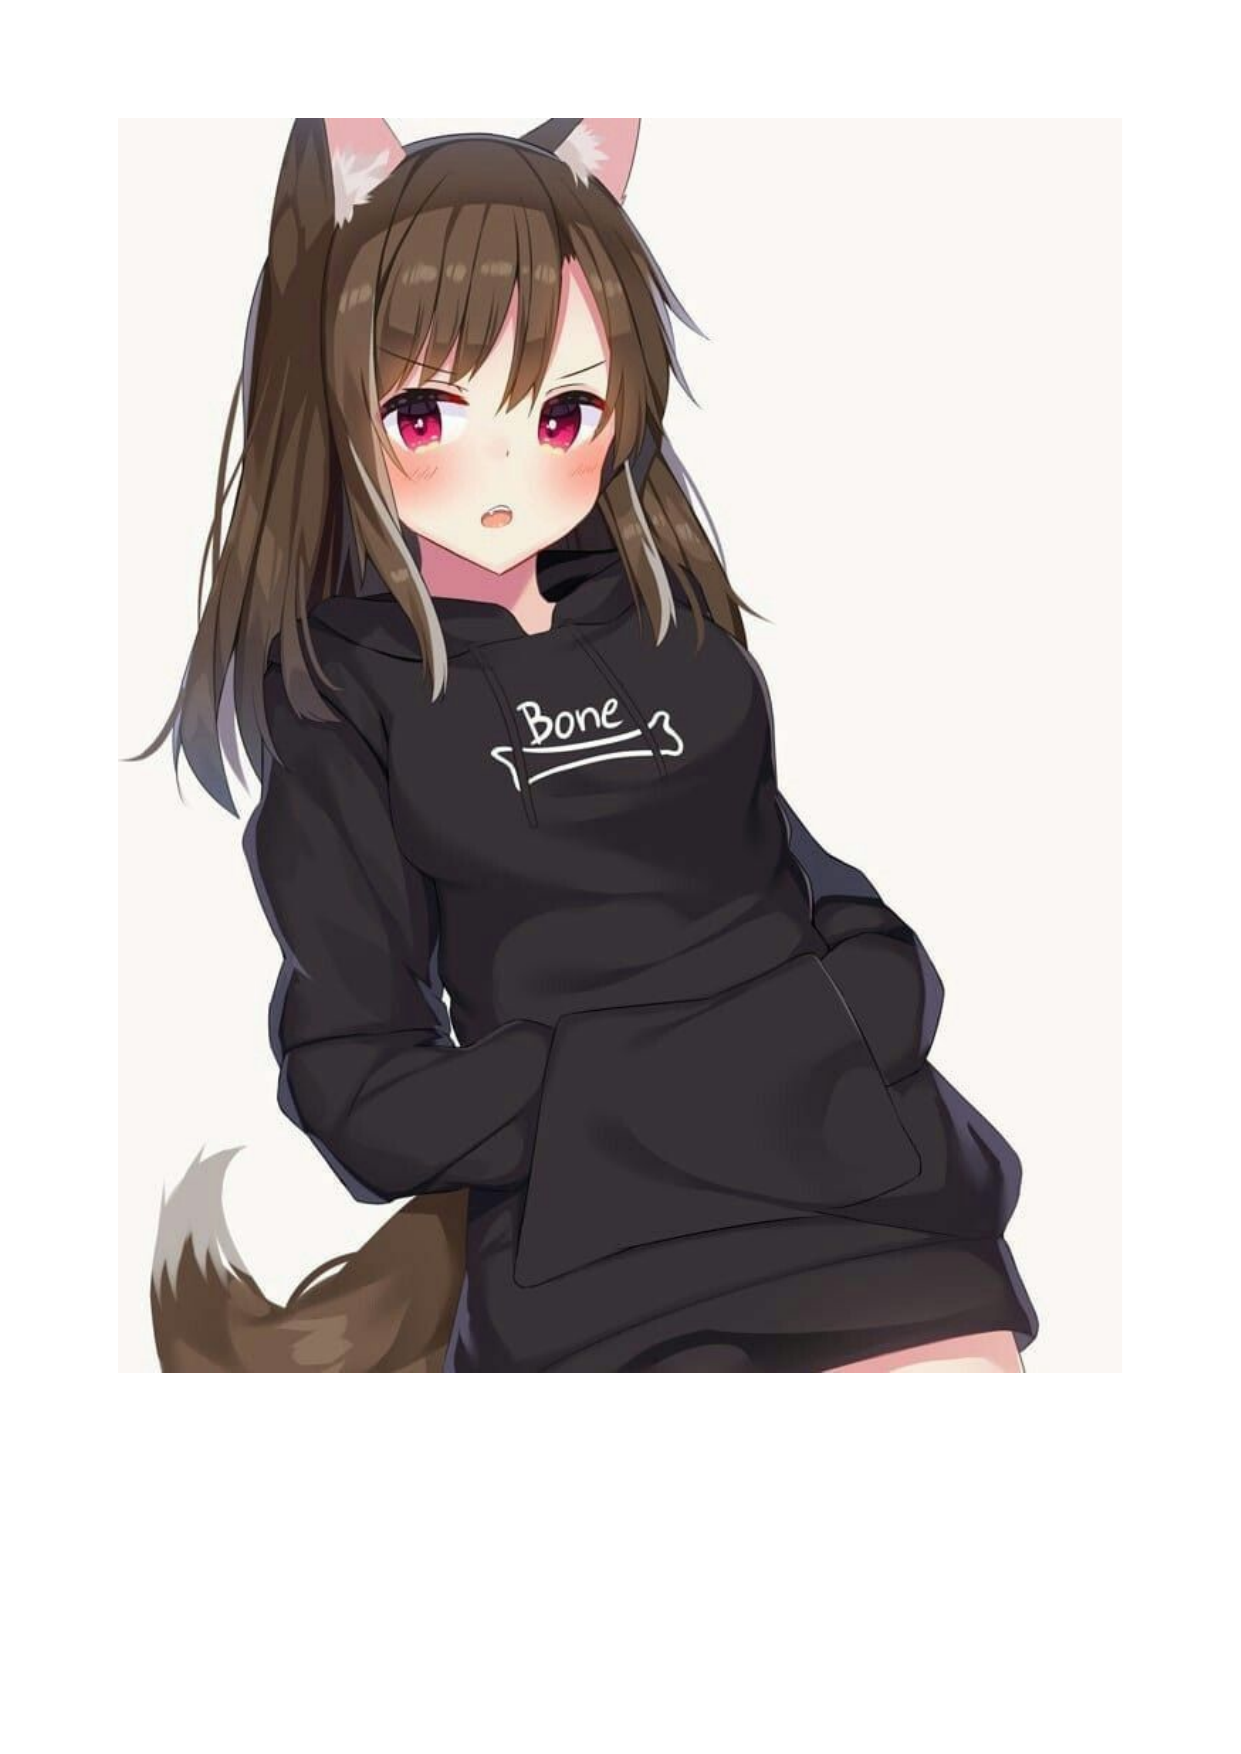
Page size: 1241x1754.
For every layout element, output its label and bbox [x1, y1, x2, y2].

picture [118, 118, 1123, 1373]
